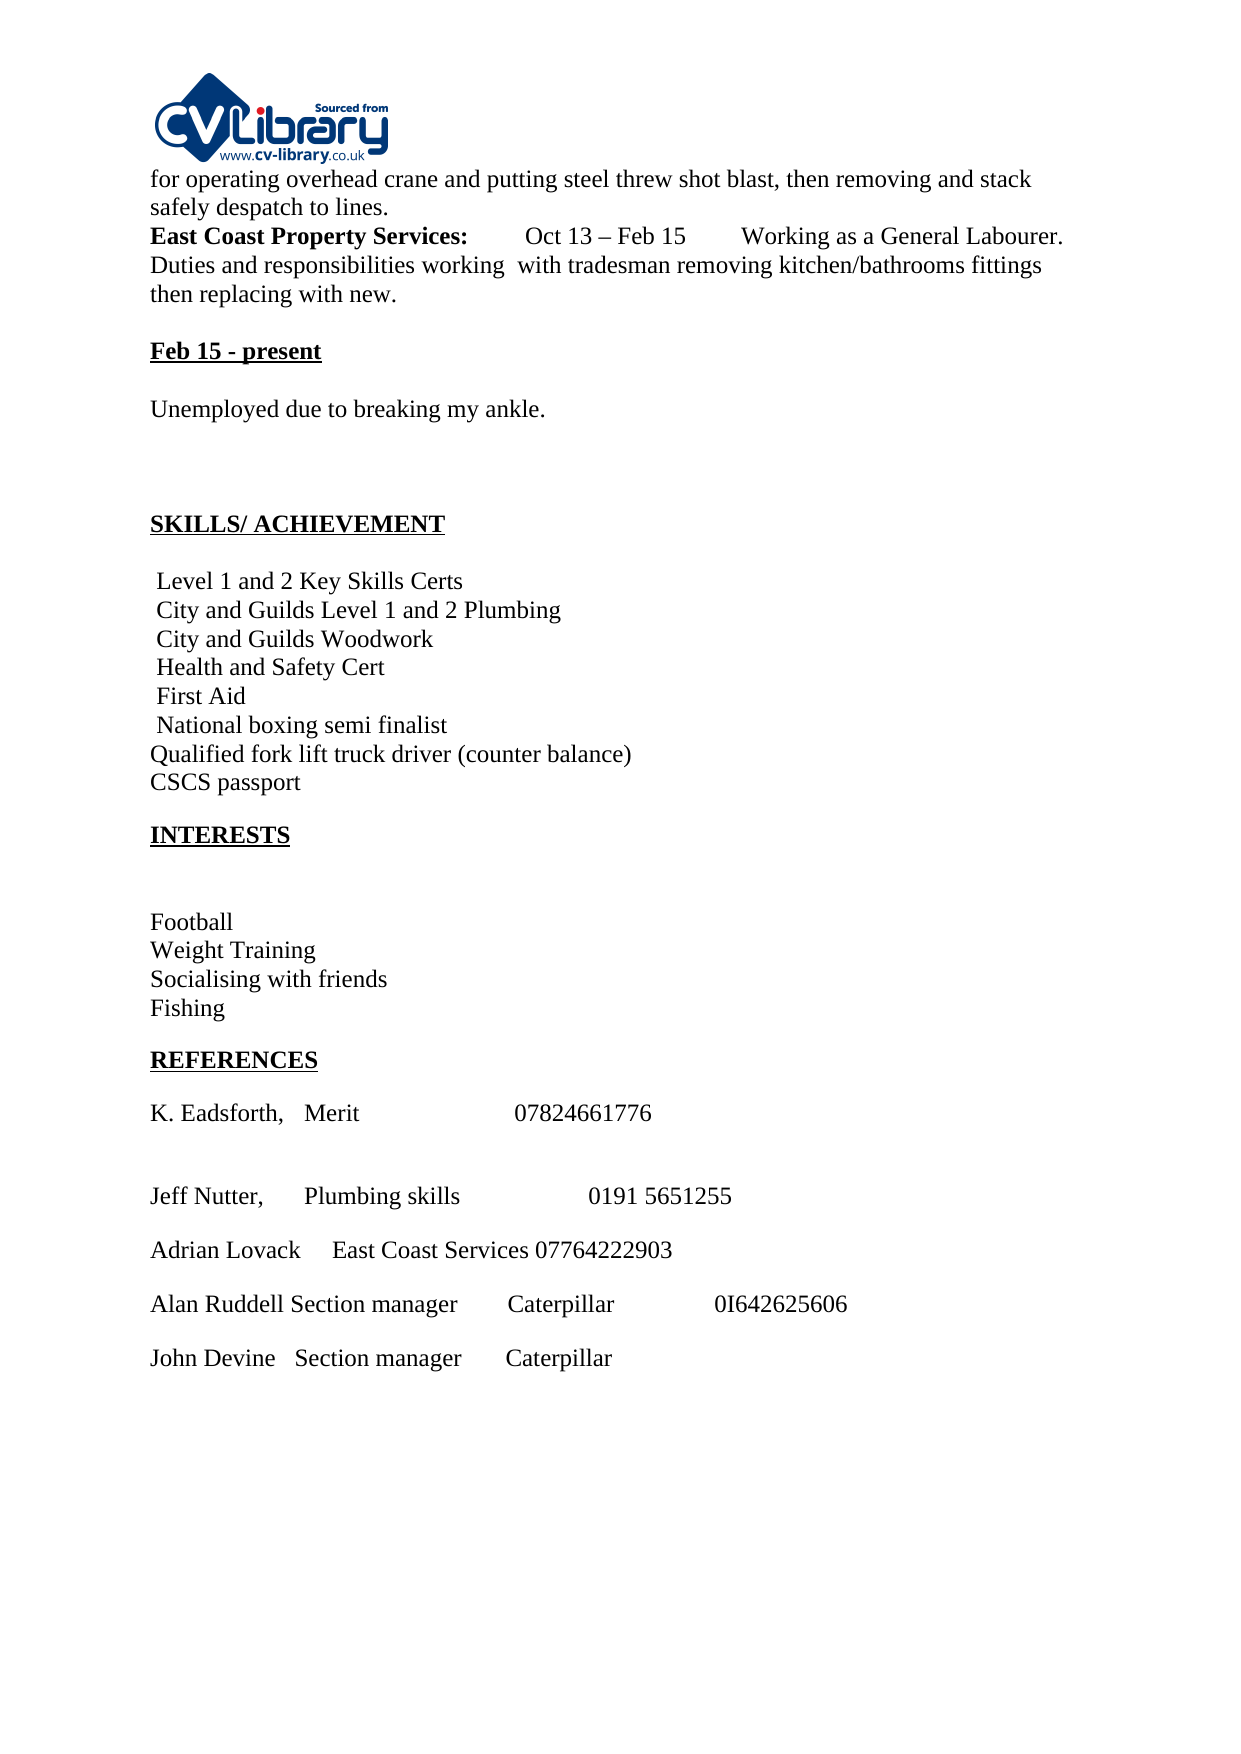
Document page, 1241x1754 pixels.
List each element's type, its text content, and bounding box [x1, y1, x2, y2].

text Level 1 and 2 Key Skills Certs [150, 566, 1090, 595]
text East Coast Property Services: Oct 13 – Feb 15 Working as a General Labourer. Duties and responsibilities working with tradesman removing kitchen/bathrooms fittings then replacing with new. [150, 221, 1090, 307]
text Football [150, 907, 1090, 935]
text for operating overhead crane and putting steel threw shot blast, then removing and stack safely despatch to lines. [150, 131, 1090, 221]
text Fishing [150, 993, 1090, 1022]
text Jeff Nutter, Plumbing skills 0191 5651255 [150, 1181, 1090, 1210]
text SKILLS/ ACHIEVEMENT [150, 509, 1090, 537]
text John Devine Section manager Caterpillar [150, 1343, 1090, 1371]
text First Aid [150, 681, 1090, 710]
text Qualified fork lift truck driver (counter balance) [150, 739, 1090, 767]
text Adrian Lovack East Coast Services 07764222903 [150, 1235, 1090, 1264]
text INTERESTS [150, 820, 1090, 849]
picture [150, 73, 393, 164]
text National boxing semi finalist [150, 710, 1090, 739]
text City and Guilds Woodwork [150, 624, 1090, 652]
text Health and Safety Cert [150, 652, 1090, 681]
text Weight Training [150, 935, 1090, 964]
text Socialising with friends [150, 964, 1090, 993]
text Feb 15 - present [150, 336, 1090, 365]
text REFERENCES [150, 1046, 1090, 1074]
text K. Eadsforth, Merit 07824661776 [150, 1098, 1090, 1127]
text Unemployed due to breaking my ankle. [150, 394, 1090, 422]
text CSCS passport [150, 767, 1090, 796]
text City and Guilds Level 1 and 2 Plumbing [150, 595, 1090, 624]
text Alan Ruddell Section manager Caterpillar 0I642625606 [150, 1289, 1090, 1317]
